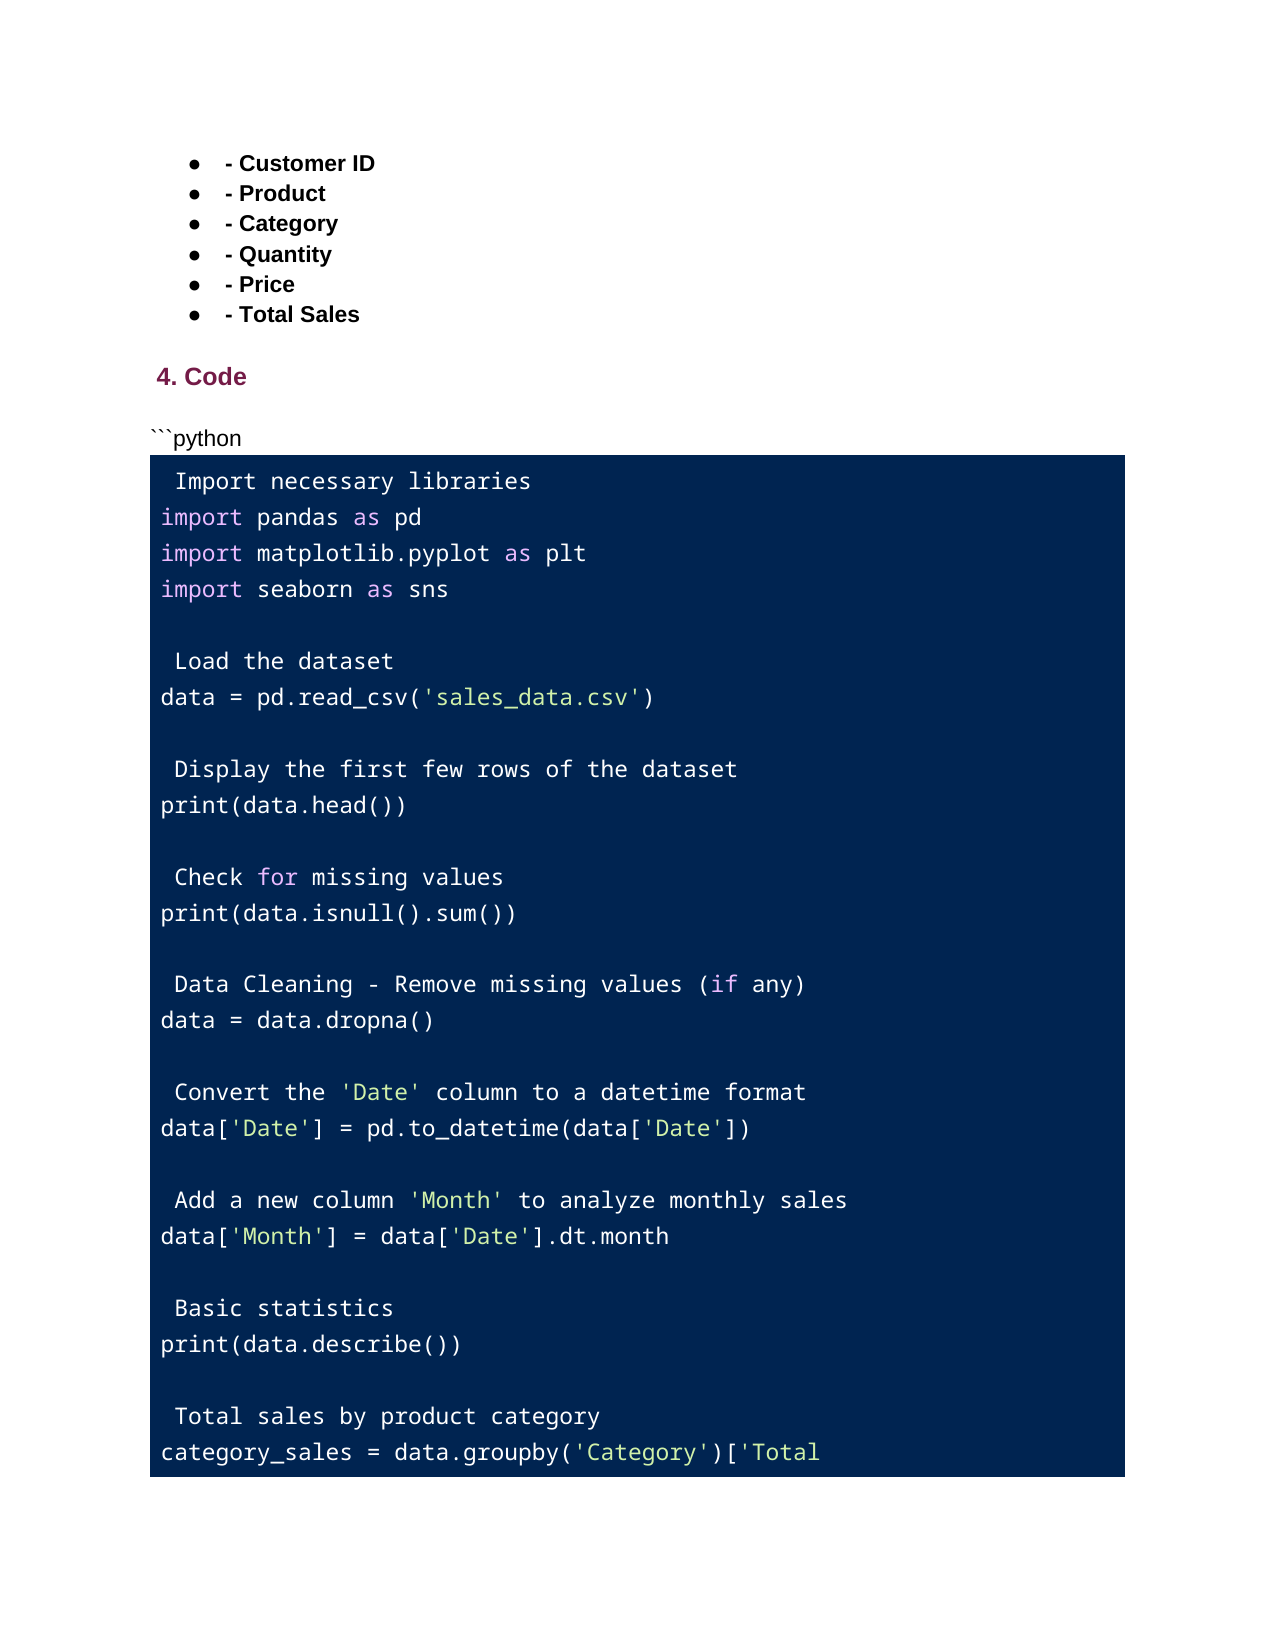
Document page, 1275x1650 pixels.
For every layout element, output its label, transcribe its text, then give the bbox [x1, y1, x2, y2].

list - Price [187, 271, 1125, 297]
text 4. Code [150, 361, 1125, 390]
list - Total Sales [187, 301, 1125, 327]
list - Category [187, 210, 1125, 237]
list - Product [187, 180, 1125, 207]
table_header Import necessary libraries import pandas as pd import matplotlib.pyplot as plt import seaborn as sns Load the dataset data = pd.read_csv('sales_data.csv') Display the first few rows of the dataset print(data.head()) Check for missing values print(data.isnull().sum()) Data Cleaning - Remove missing values (if any) data = data.dropna() Convert the 'Date' column to a datetime format data['Date'] = pd.to_datetime(data['Date']) Add a new column 'Month' to analyze monthly sales data['Month'] = data['Date'].dt.month Basic statistics print(data.describe()) Total sales by product category category_sales = data.groupby('Category')['Total [150, 455, 1125, 1477]
list - Customer ID [187, 150, 1125, 176]
list - Quantity [187, 241, 1125, 267]
text ```python [150, 425, 1125, 451]
